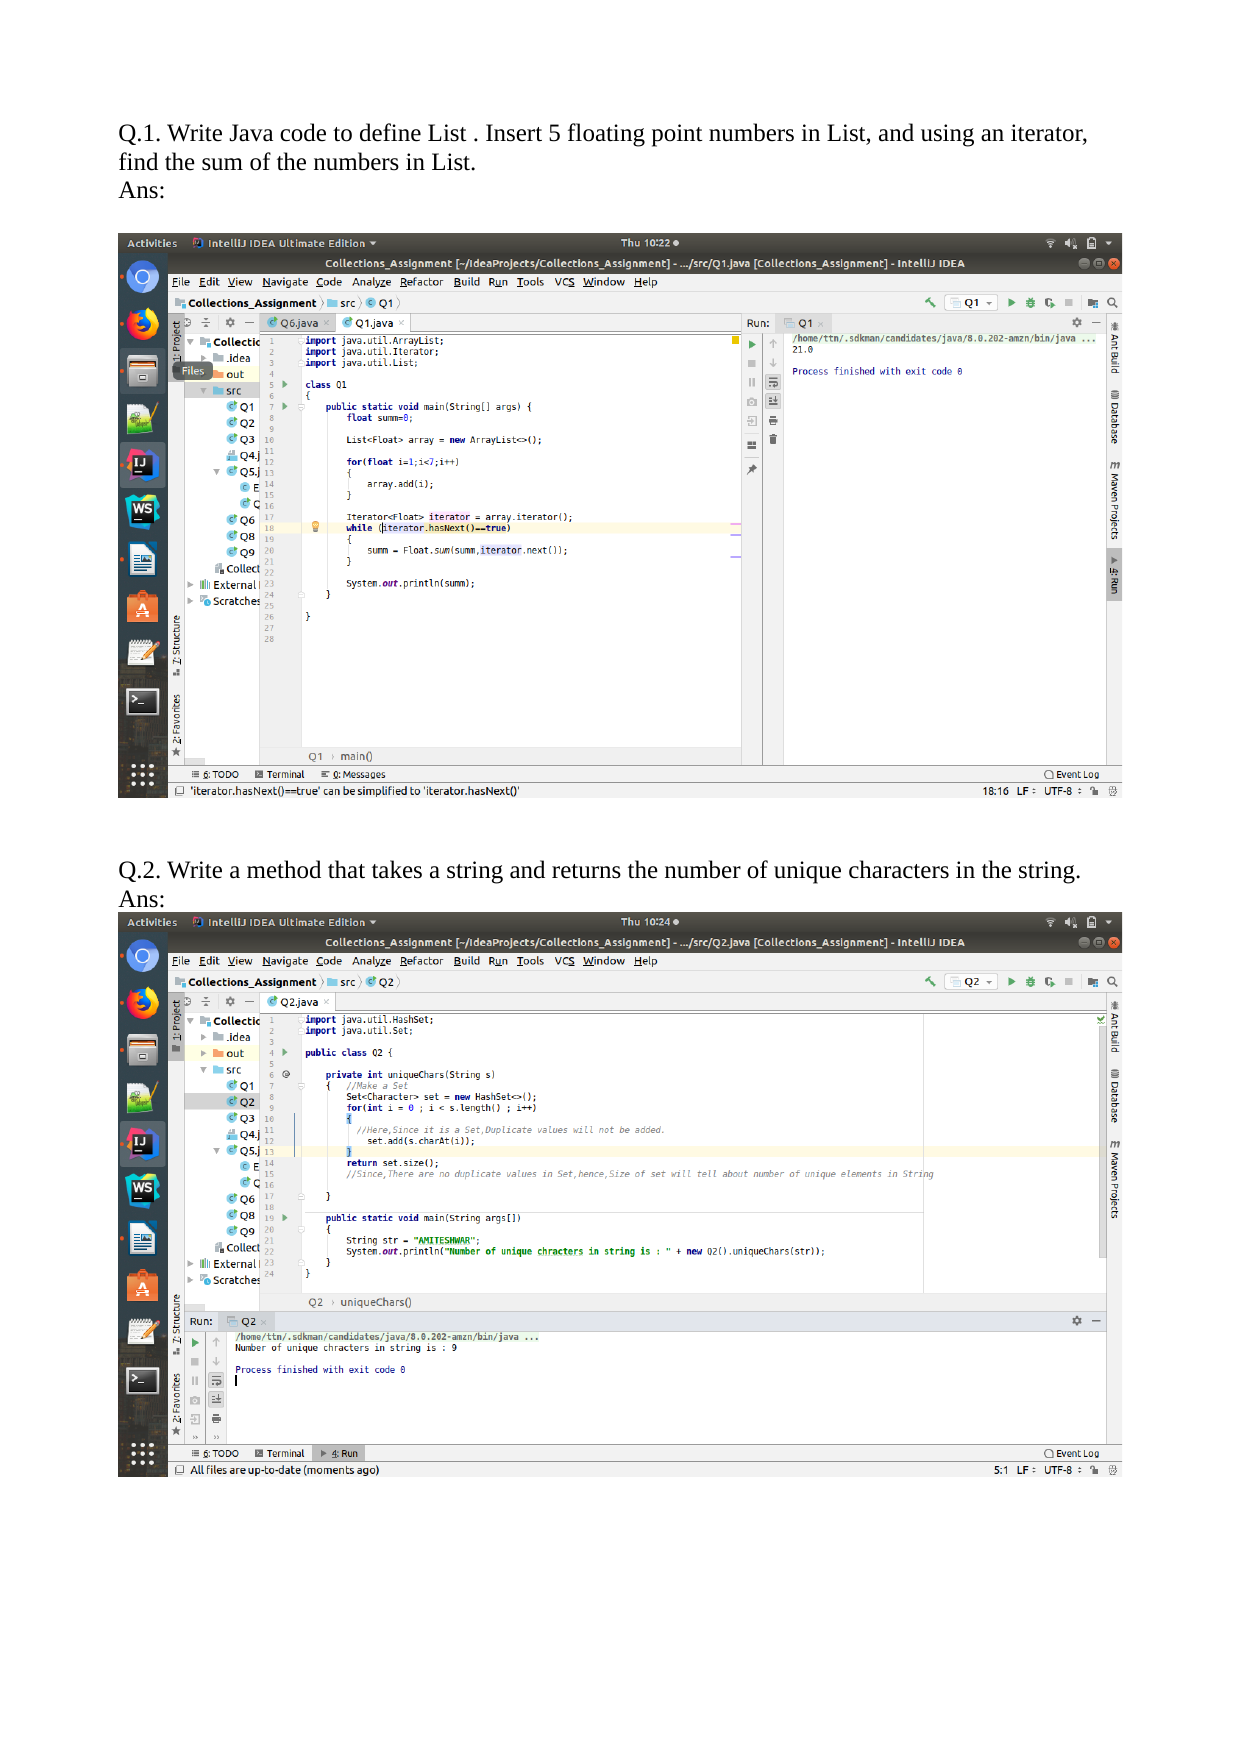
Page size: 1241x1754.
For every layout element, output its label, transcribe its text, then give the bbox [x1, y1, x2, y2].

text Q.1. Write Java code to define List . Insert 5 floating point numbers in List, and using an iterator, find the sum of the numbers in List. [118, 118, 1122, 176]
text Ans: [118, 176, 1122, 204]
picture [118, 233, 1123, 798]
text Q.2. Write a method that takes a string and returns the number of unique characters in the string. [118, 855, 1122, 884]
text Ans: [118, 884, 1122, 912]
picture [118, 912, 1123, 1477]
